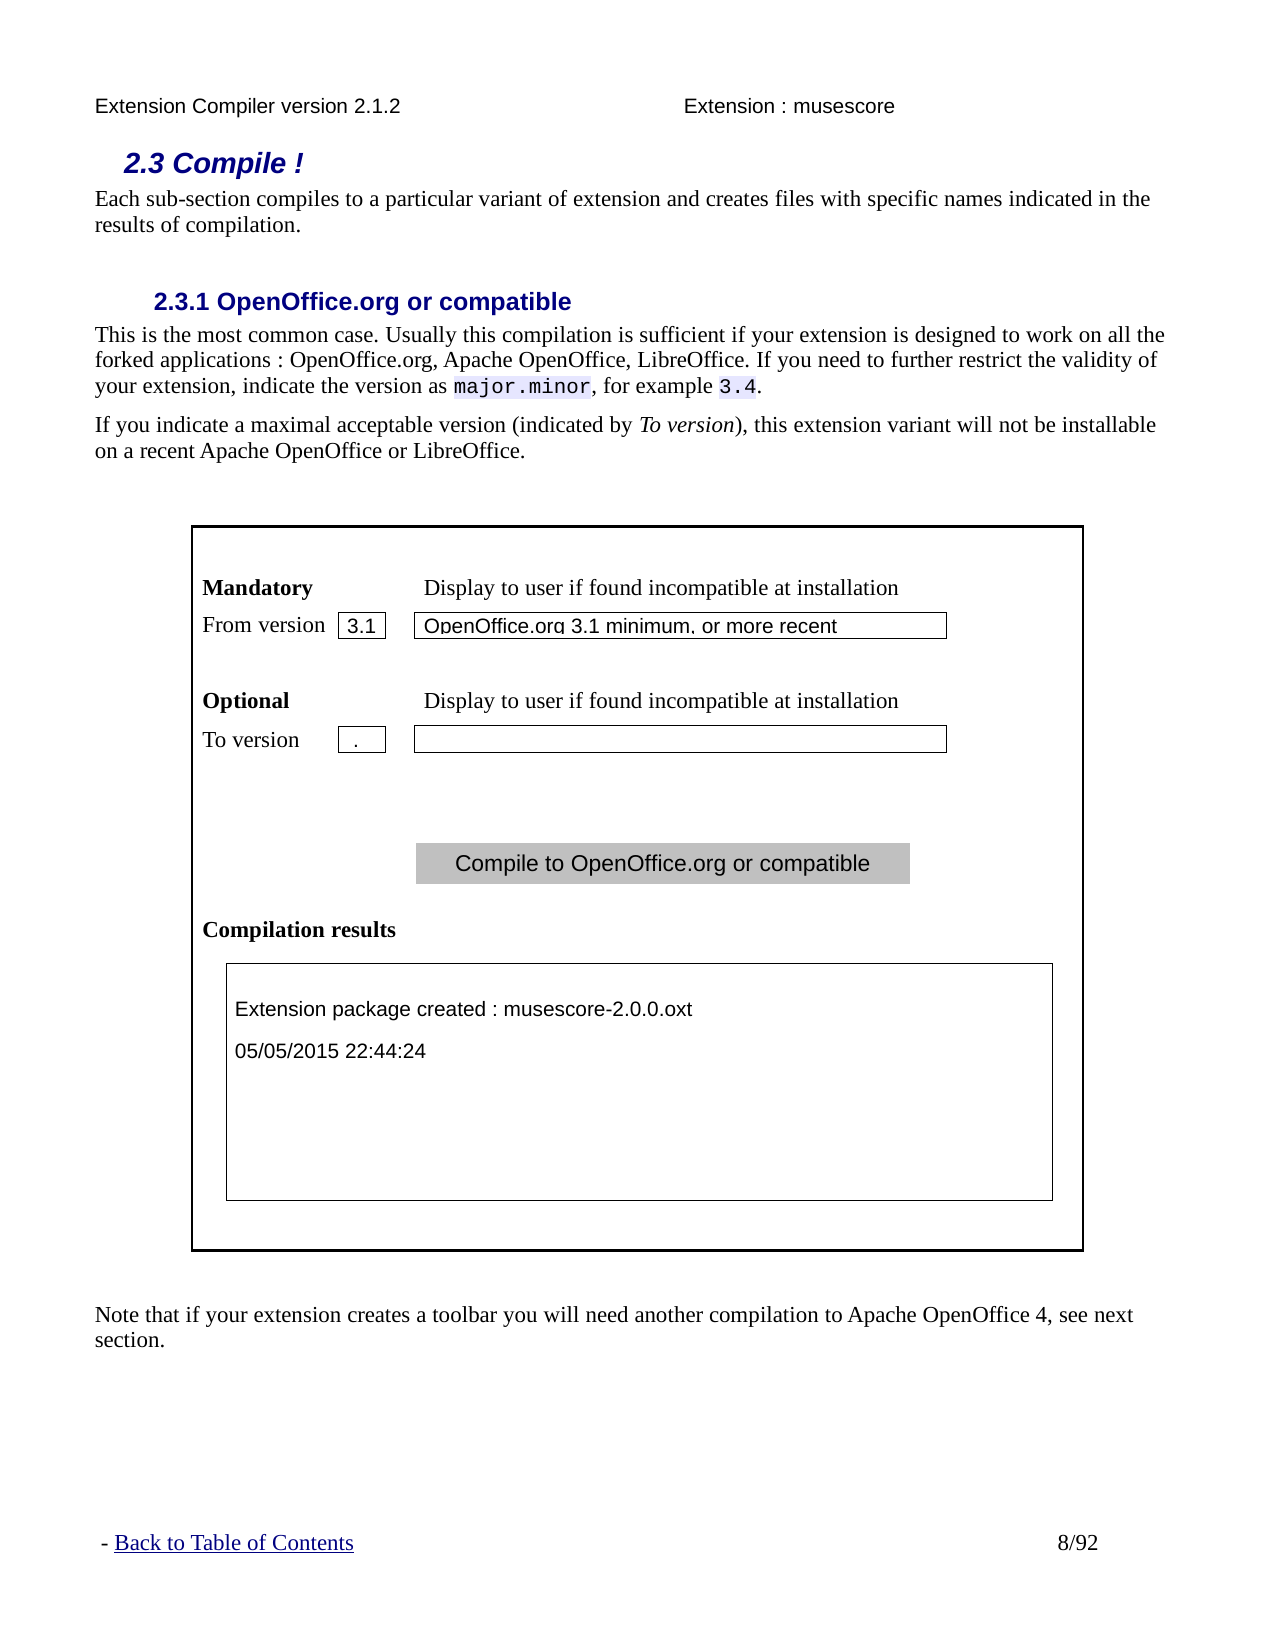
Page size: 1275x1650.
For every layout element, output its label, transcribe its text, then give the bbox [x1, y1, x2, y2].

text [947, 612, 1073, 638]
text Compilation results [202, 917, 1073, 942]
text [947, 726, 1073, 752]
text Mandatory Display to user if found incompatible at installation [202, 574, 1073, 600]
text Optional Display to user if found incompatible at installation [202, 688, 1073, 714]
subtitle OpenOffice.org or compatible [153, 287, 1181, 316]
text To version [202, 726, 338, 752]
text If you indicate a maximal acceptable version (indicated by To version), this extension variant will not be installable on a recent Apache OpenOffice or LibreOffice. [94, 412, 1181, 463]
subtitle Compile ! [124, 147, 1181, 180]
text From version [202, 612, 338, 638]
text Each sub-section compiles to a particular variant of extension and creates files with specific names indicated in the results of compilation. [94, 186, 1181, 237]
text This is the most common case. Usually this compilation is sufficient if your extension is designed to work on all the forked applications : OpenOffice.org, Apache OpenOffice, LibreOffice. If you need to further restrict the validity of your extension, indicate the version as major.minor, for example 3.4. [94, 321, 1181, 399]
text [386, 726, 414, 752]
text Note that if your extension creates a toolbar you will need another compilation to Apache OpenOffice 4, see next section. [94, 1302, 1181, 1353]
text [386, 612, 414, 638]
